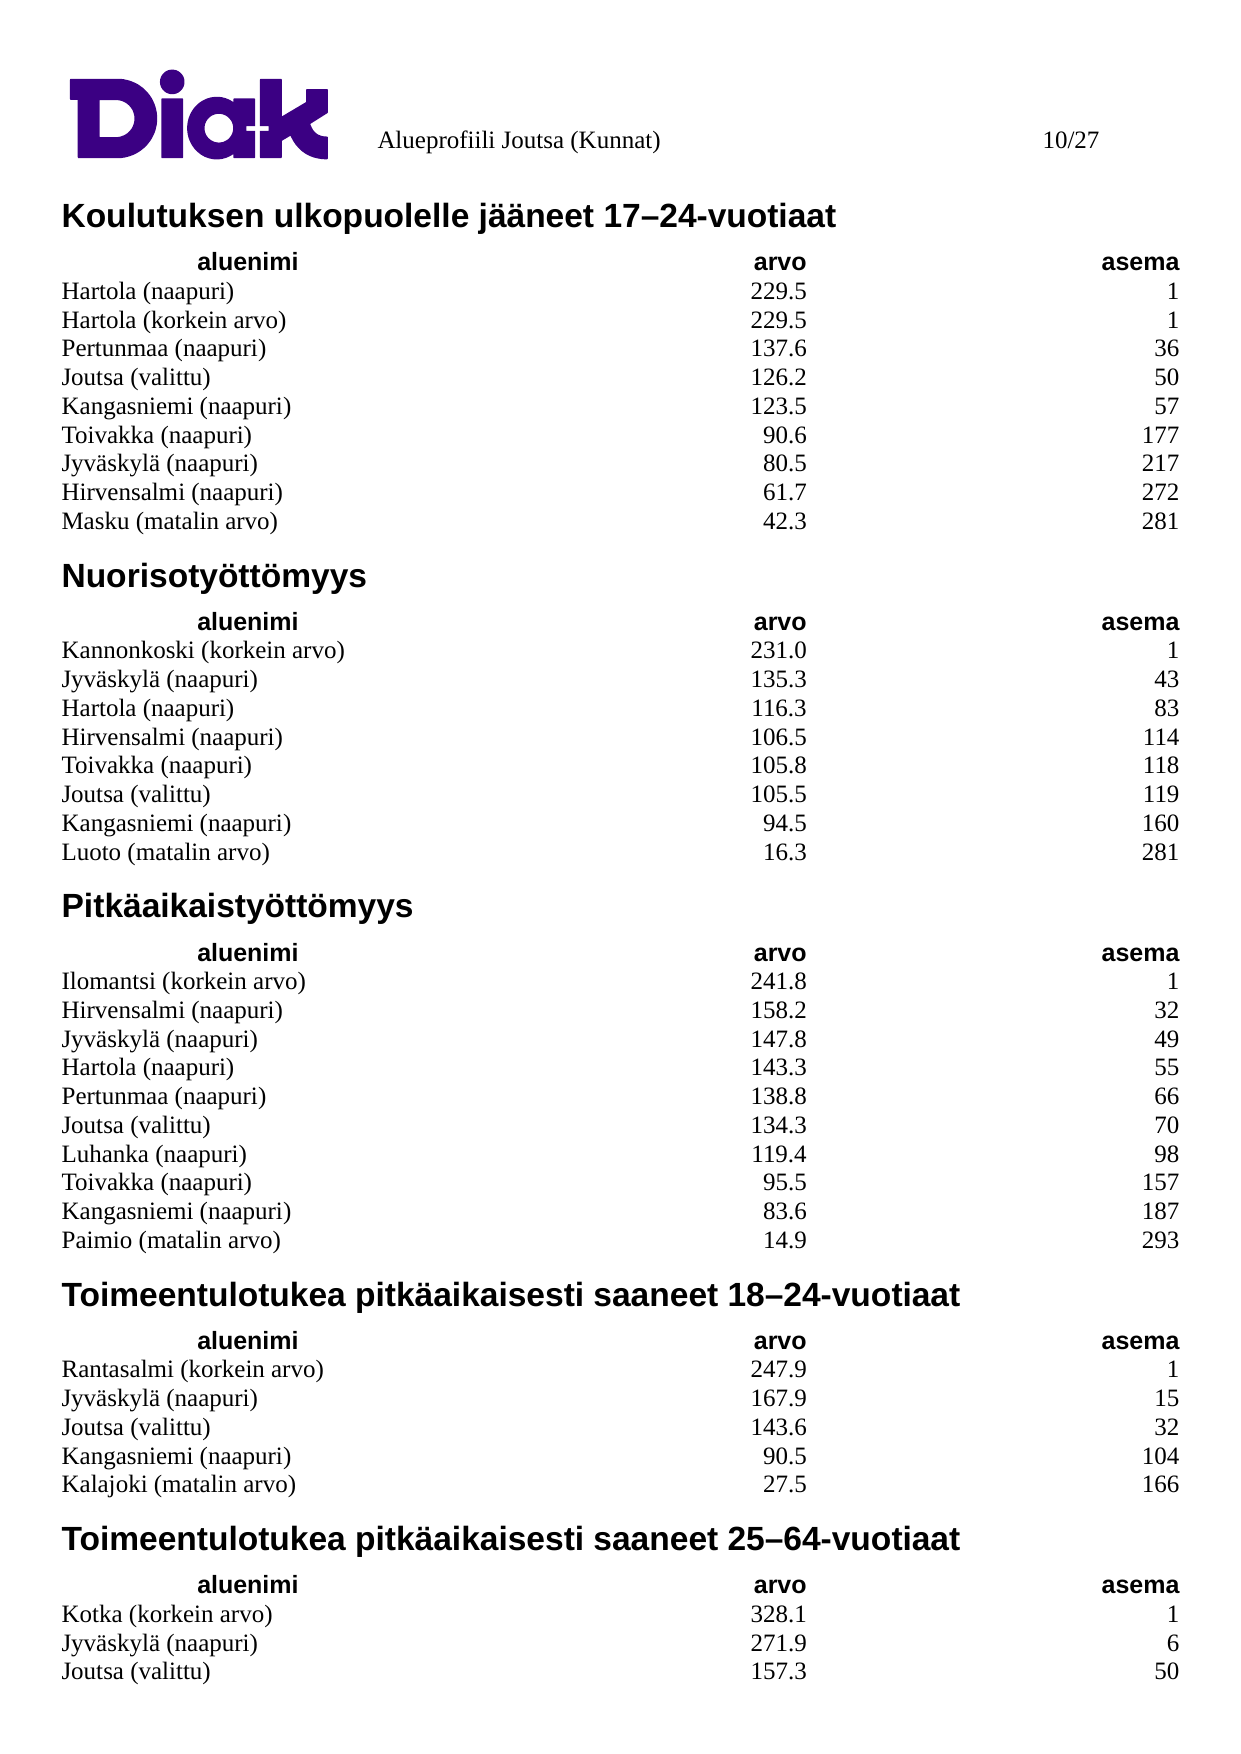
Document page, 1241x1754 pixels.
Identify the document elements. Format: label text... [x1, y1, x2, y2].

table_cell 16.3 [434, 837, 806, 866]
table_cell 281 [806, 506, 1179, 535]
table_cell 160 [806, 808, 1179, 837]
table_cell 123.5 [434, 391, 806, 420]
table_cell 119 [806, 779, 1179, 808]
table_cell 143.6 [434, 1412, 806, 1441]
table_cell Jyväskylä (naapuri) [61, 449, 434, 477]
table_cell 116.3 [434, 693, 806, 722]
table_header aluenimi [61, 938, 434, 966]
table_cell 90.5 [434, 1441, 806, 1469]
table_cell 293 [806, 1225, 1179, 1254]
table_cell 166 [806, 1470, 1179, 1498]
table_cell 90.6 [434, 420, 806, 448]
table_header asema [806, 1570, 1179, 1599]
table_cell Toivakka (naapuri) [61, 1168, 434, 1196]
table_cell 32 [806, 995, 1179, 1024]
table_cell 80.5 [434, 449, 806, 477]
table_cell Hirvensalmi (naapuri) [61, 995, 434, 1024]
subtitle Koulutuksen ulkopuolelle jääneet 17–24-vuotiaat [61, 196, 1179, 235]
table_cell 95.5 [434, 1168, 806, 1196]
table_cell 157.3 [434, 1656, 806, 1685]
table_cell 42.3 [434, 506, 806, 535]
table_cell 231.0 [434, 636, 806, 664]
table_cell Joutsa (valittu) [61, 779, 434, 808]
table_cell 83.6 [434, 1196, 806, 1225]
table_cell Masku (matalin arvo) [61, 506, 434, 535]
table_cell 32 [806, 1412, 1179, 1441]
table_cell 98 [806, 1139, 1179, 1167]
table_cell Hartola (korkein arvo) [61, 305, 434, 333]
table_cell Kangasniemi (naapuri) [61, 808, 434, 837]
table_header aluenimi [61, 607, 434, 636]
table_cell Rantasalmi (korkein arvo) [61, 1355, 434, 1383]
table_cell 118 [806, 751, 1179, 779]
table_header asema [806, 1326, 1179, 1354]
table_header asema [806, 938, 1179, 966]
table_cell 43 [806, 664, 1179, 693]
table_header asema [806, 607, 1179, 636]
table_cell 70 [806, 1110, 1179, 1139]
table_cell Pertunmaa (naapuri) [61, 334, 434, 362]
table_cell 57 [806, 391, 1179, 420]
table_cell 94.5 [434, 808, 806, 837]
table_cell Kalajoki (matalin arvo) [61, 1470, 434, 1498]
table_cell 1 [806, 1599, 1179, 1628]
table_header arvo [434, 247, 806, 276]
table_cell Kangasniemi (naapuri) [61, 1196, 434, 1225]
table_cell 143.3 [434, 1053, 806, 1081]
table_cell 126.2 [434, 362, 806, 391]
table_cell 104 [806, 1441, 1179, 1469]
table_cell Kannonkoski (korkein arvo) [61, 636, 434, 664]
table_cell Hartola (naapuri) [61, 693, 434, 722]
table_cell 6 [806, 1628, 1179, 1656]
table_cell 15 [806, 1383, 1179, 1412]
table_cell Joutsa (valittu) [61, 1412, 434, 1441]
table_cell 49 [806, 1024, 1179, 1052]
table_header aluenimi [61, 247, 434, 276]
table_cell 134.3 [434, 1110, 806, 1139]
table_cell 229.5 [434, 305, 806, 333]
table_cell Hartola (naapuri) [61, 276, 434, 305]
table_cell 247.9 [434, 1355, 806, 1383]
table_header arvo [434, 1326, 806, 1354]
table_cell 217 [806, 449, 1179, 477]
table_cell Jyväskylä (naapuri) [61, 664, 434, 693]
table_cell 14.9 [434, 1225, 806, 1254]
table_cell Toivakka (naapuri) [61, 751, 434, 779]
table_cell Toivakka (naapuri) [61, 420, 434, 448]
table_cell Joutsa (valittu) [61, 1110, 434, 1139]
table_cell 138.8 [434, 1081, 806, 1110]
table_cell Hirvensalmi (naapuri) [61, 722, 434, 751]
table_cell 105.5 [434, 779, 806, 808]
table_cell Kangasniemi (naapuri) [61, 391, 434, 420]
subtitle Toimeentulotukea pitkäaikaisesti saaneet 18–24-vuotiaat [61, 1274, 1179, 1313]
table_cell Luoto (matalin arvo) [61, 837, 434, 866]
table_cell Jyväskylä (naapuri) [61, 1024, 434, 1052]
table_cell 50 [806, 1656, 1179, 1685]
table_cell Kotka (korkein arvo) [61, 1599, 434, 1628]
table_cell 158.2 [434, 995, 806, 1024]
table_cell 61.7 [434, 477, 806, 506]
table_cell 147.8 [434, 1024, 806, 1052]
table_header arvo [434, 938, 806, 966]
table_cell 187 [806, 1196, 1179, 1225]
table_cell Jyväskylä (naapuri) [61, 1383, 434, 1412]
table_cell 36 [806, 334, 1179, 362]
table_cell 1 [806, 1355, 1179, 1383]
table_cell 1 [806, 636, 1179, 664]
table_header asema [806, 247, 1179, 276]
table_cell 55 [806, 1053, 1179, 1081]
subtitle Pitkäaikaistyöttömyys [61, 886, 1179, 925]
table_header arvo [434, 607, 806, 636]
table_cell 135.3 [434, 664, 806, 693]
table_cell 66 [806, 1081, 1179, 1110]
table_cell Kangasniemi (naapuri) [61, 1441, 434, 1469]
table_cell 50 [806, 362, 1179, 391]
table_cell 119.4 [434, 1139, 806, 1167]
table_cell 229.5 [434, 276, 806, 305]
table_cell 114 [806, 722, 1179, 751]
table_cell 1 [806, 305, 1179, 333]
table_cell 1 [806, 966, 1179, 995]
table_cell 177 [806, 420, 1179, 448]
table_cell Joutsa (valittu) [61, 1656, 434, 1685]
subtitle Toimeentulotukea pitkäaikaisesti saaneet 25–64-vuotiaat [61, 1519, 1179, 1558]
table_cell 271.9 [434, 1628, 806, 1656]
table_cell Ilomantsi (korkein arvo) [61, 966, 434, 995]
table_cell Hartola (naapuri) [61, 1053, 434, 1081]
table_header aluenimi [61, 1326, 434, 1354]
table_cell 105.8 [434, 751, 806, 779]
table_cell 1 [806, 276, 1179, 305]
table_cell 272 [806, 477, 1179, 506]
table_cell 157 [806, 1168, 1179, 1196]
subtitle Nuorisotyöttömyys [61, 556, 1179, 594]
table_cell 167.9 [434, 1383, 806, 1412]
table_cell Pertunmaa (naapuri) [61, 1081, 434, 1110]
table_cell 137.6 [434, 334, 806, 362]
table_cell 281 [806, 837, 1179, 866]
table_cell Hirvensalmi (naapuri) [61, 477, 434, 506]
table_cell Paimio (matalin arvo) [61, 1225, 434, 1254]
table_cell Luhanka (naapuri) [61, 1139, 434, 1167]
table_cell 27.5 [434, 1470, 806, 1498]
table_header arvo [434, 1570, 806, 1599]
table_cell Jyväskylä (naapuri) [61, 1628, 434, 1656]
table_cell 106.5 [434, 722, 806, 751]
table_cell 241.8 [434, 966, 806, 995]
table_cell 328.1 [434, 1599, 806, 1628]
table_cell 83 [806, 693, 1179, 722]
table_cell Joutsa (valittu) [61, 362, 434, 391]
table_header aluenimi [61, 1570, 434, 1599]
